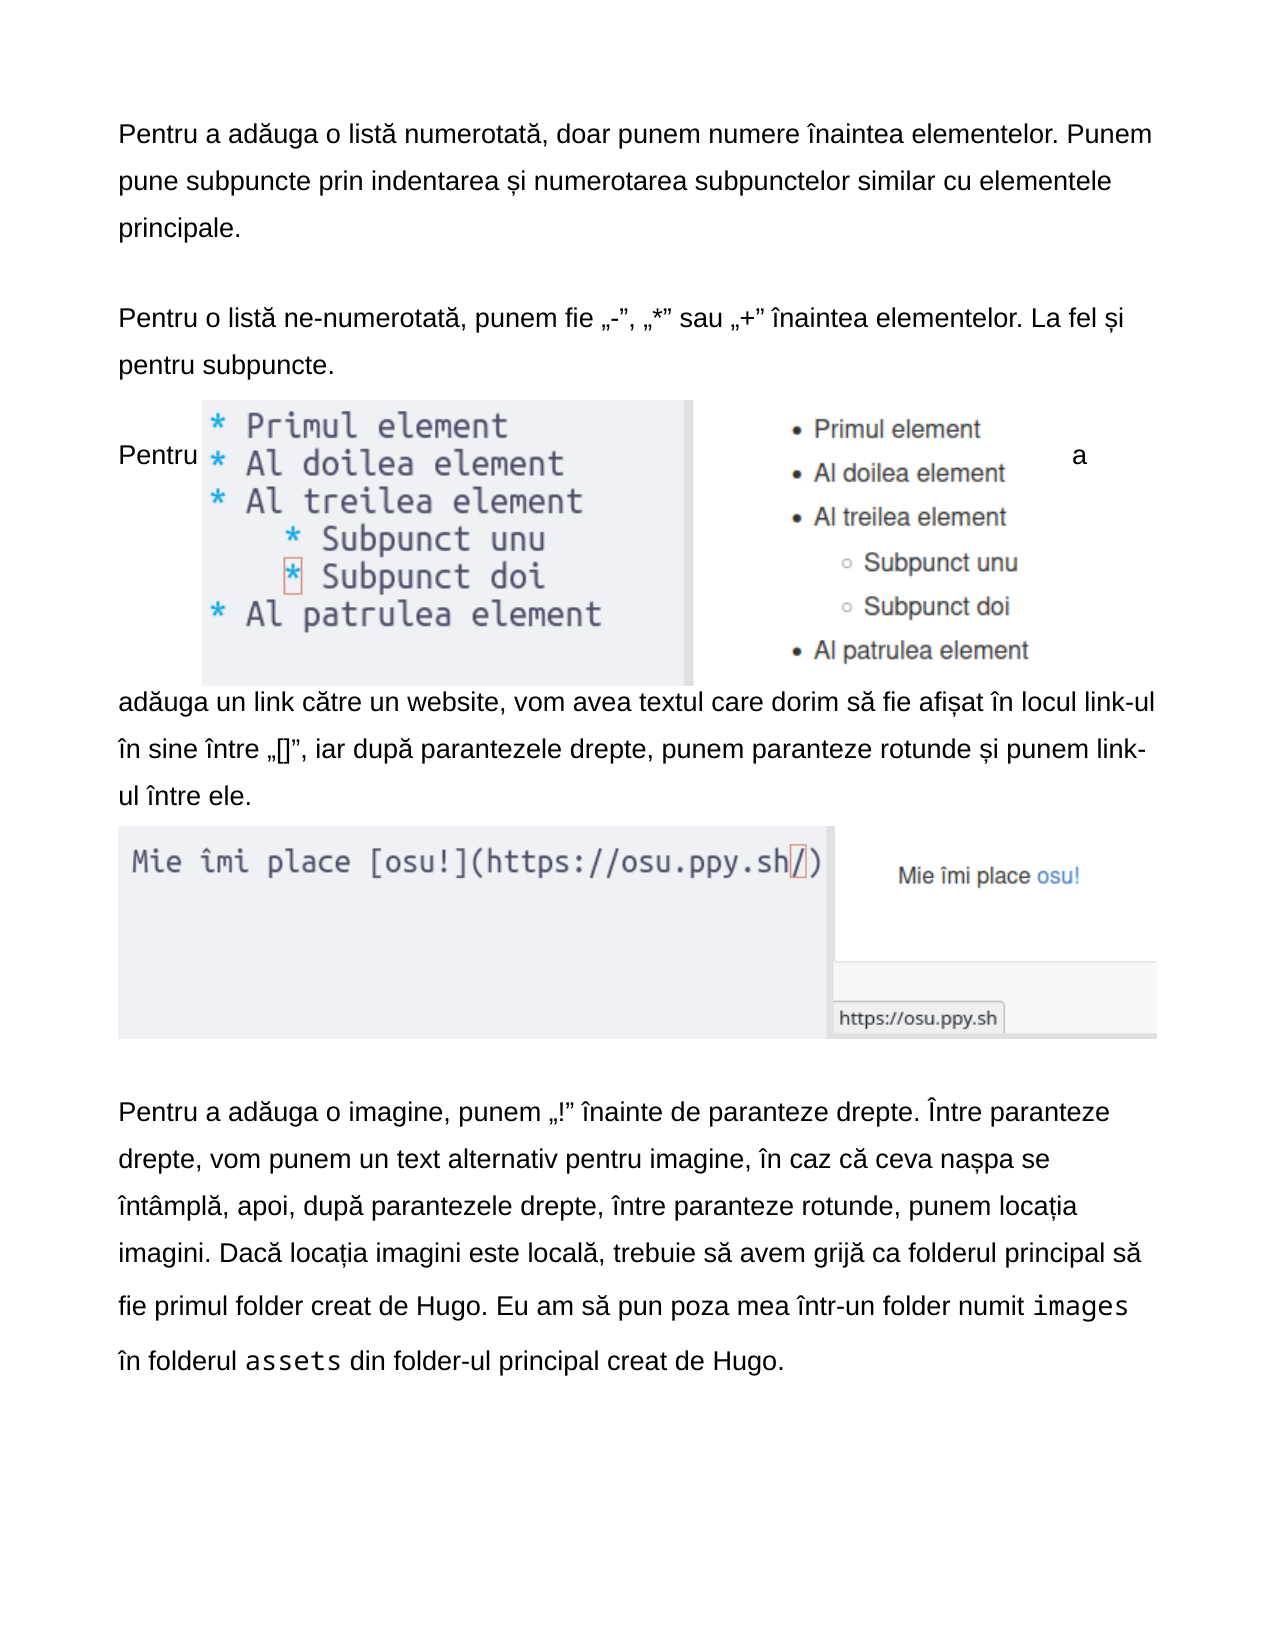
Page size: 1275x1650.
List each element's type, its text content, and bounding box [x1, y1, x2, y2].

text Pentru a adăuga o listă numerotată, doar punem numere înaintea elementelor. Punem pune subpuncte prin indentarea și numerotarea subpunctelor similar cu elementele principale. [118, 118, 1157, 243]
picture [201, 400, 1072, 686]
text Pentru o listă ne-numerotată, punem fie „-”, „*” sau „+” înaintea elementelor. La fel și pentru subpuncte. [118, 302, 1157, 380]
picture [118, 826, 1157, 1039]
text Pentru a adăuga un link către un website, vom avea textul care dorim să fie afișat în locul link-ul în sine între „[]”, iar după parantezele drepte, punem paranteze rotunde și punem link-ul între ele. [118, 439, 1157, 811]
text Pentru a adăuga o imagine, punem „!” înainte de paranteze drepte. Între paranteze drepte, vom punem un text alternativ pentru imagine, în caz că ceva nașpa se întâmplă, apoi, după parantezele drepte, între paranteze rotunde, punem locația imagini. Dacă locația imagini este locală, trebuie să avem grijă ca folderul principal să fie primul folder creat de Hugo. Eu am să pun poza mea într-un folder numit images în folderul assets din folder-ul principal creat de Hugo. [118, 1096, 1157, 1379]
